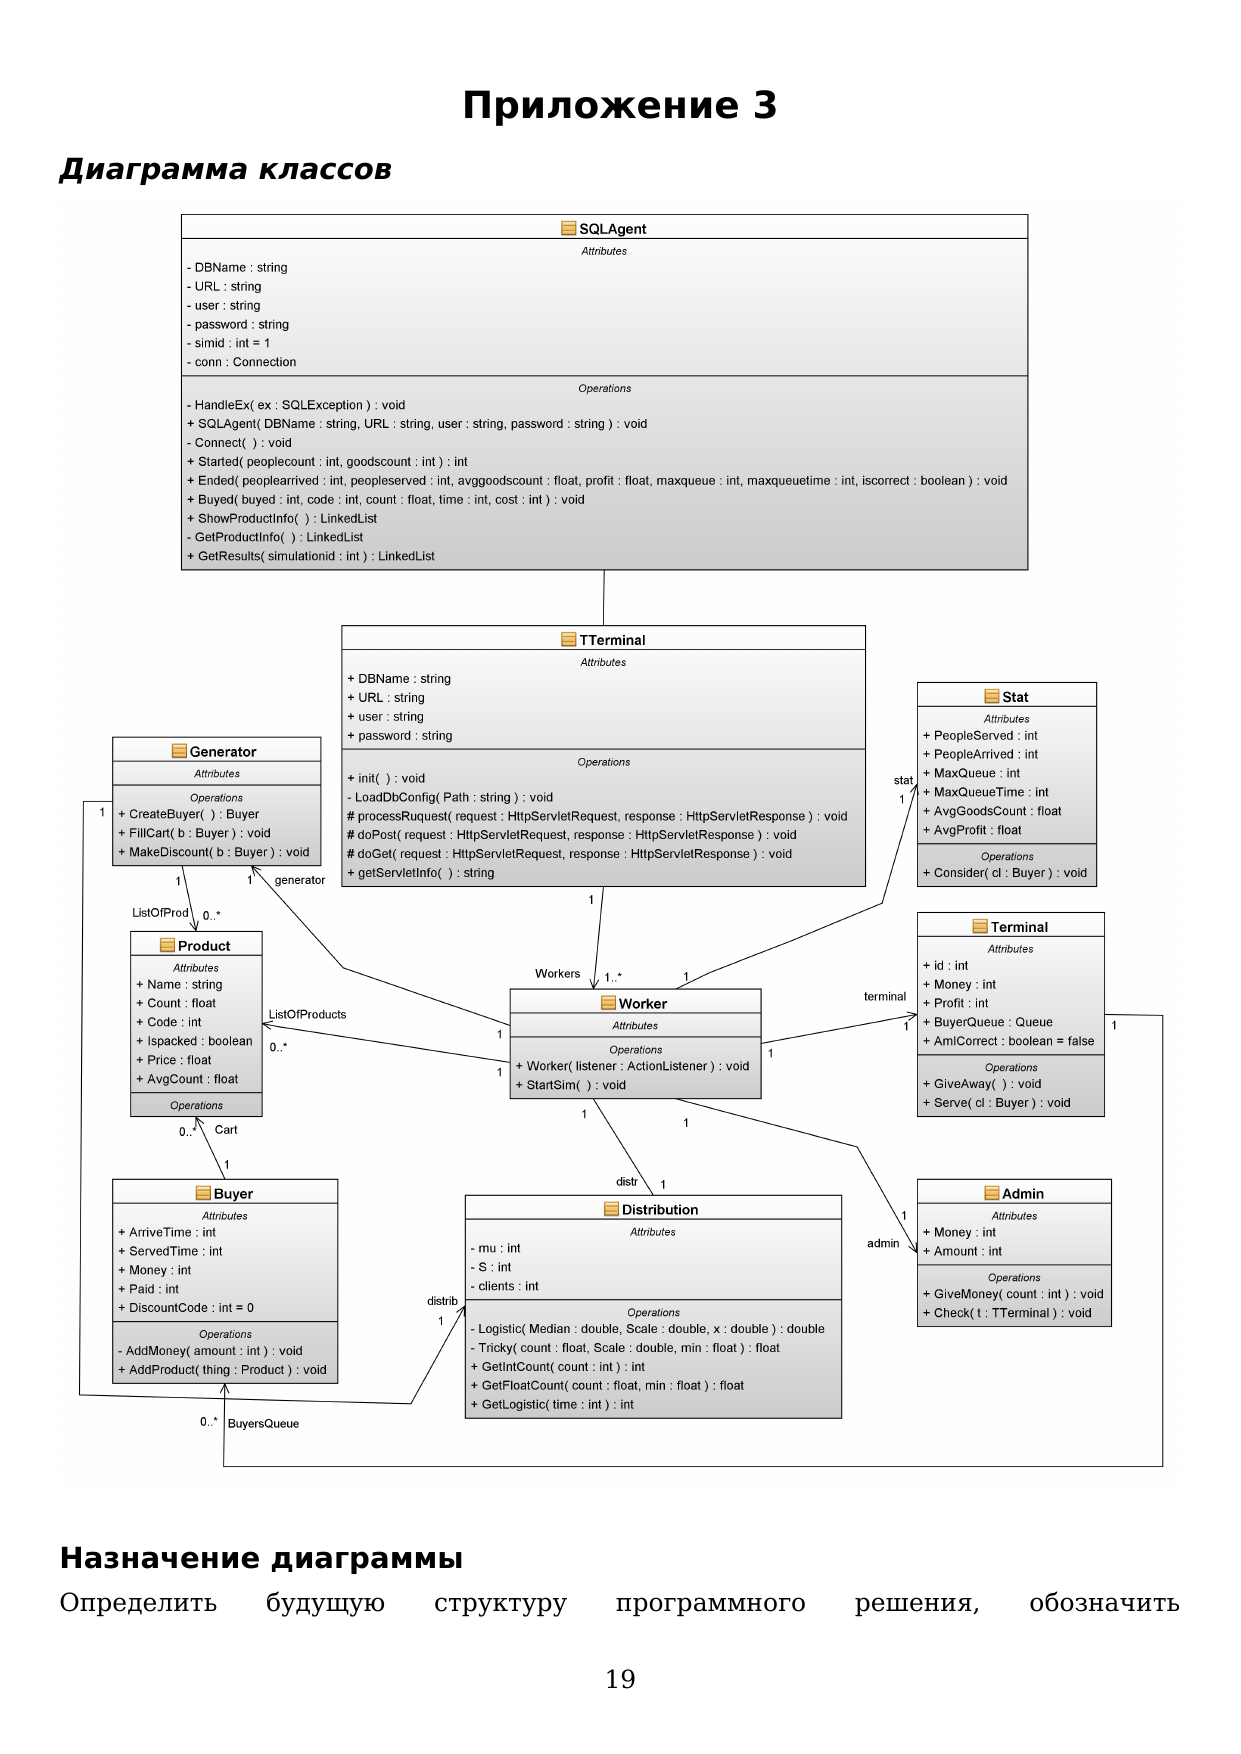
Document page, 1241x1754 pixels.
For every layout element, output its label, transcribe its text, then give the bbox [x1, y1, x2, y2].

subtitle Диаграмма классов [59, 153, 1181, 187]
text Определить будущую структуру программного решения, обозначить [59, 1588, 1181, 1617]
title Приложение 3 [59, 84, 1181, 128]
subtitle Назначение диаграммы [59, 1541, 1181, 1575]
picture [59, 199, 1182, 1488]
